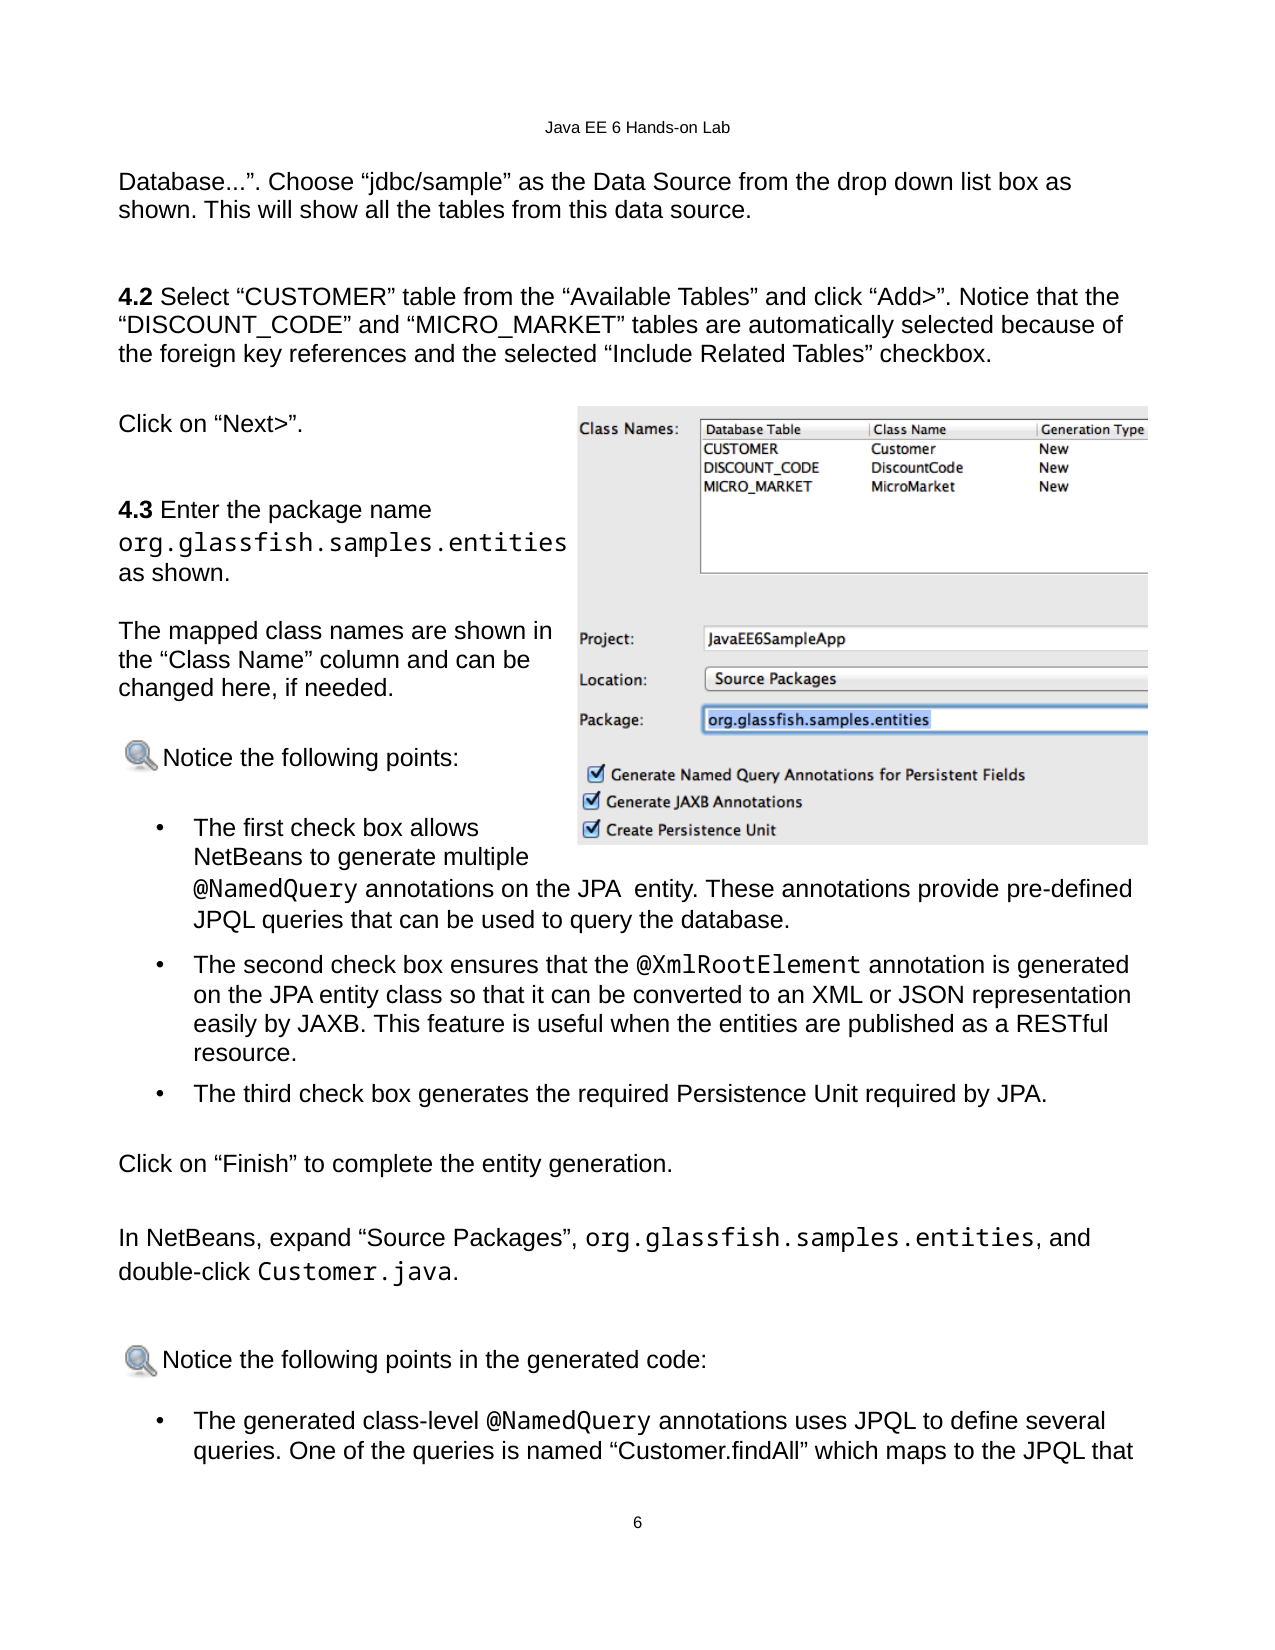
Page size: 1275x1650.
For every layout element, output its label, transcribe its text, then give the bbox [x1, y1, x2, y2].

picture [124, 1344, 162, 1380]
text In NetBeans, expand “Source Packages”, org.glassfish.samples.entities, and double-click Customer.java. [118, 1219, 1157, 1287]
text Database...”. Choose “jdbc/sample” as the Data Source from the drop down list box as shown. This will show all the tables from this data source. 4.2 Select “CUSTOMER” table from the “Available Tables” and click “Add>”. Notice that the “DISCOUNT_CODE” and “MICRO_MARKET” tables are automatically selected because of the foreign key references and the selected “Include Related Tables” checkbox. [118, 167, 1157, 397]
picture [577, 406, 1148, 845]
text Notice the following points: [118, 714, 577, 801]
list The generated class-level @NamedQuery annotations uses JPQL to define several queries. One of the queries is named “Customer.findAll” which maps to the JPQL that [156, 1402, 1157, 1465]
list The second check box ensures that the @XmlRootElement annotation is generated on the JPA entity class so that it can be converted to an XML or JSON representation easily by JAXB. This feature is useful when the entities are published as a RESTful resource. [156, 946, 1157, 1067]
text Notice the following points in the generated code: [118, 1287, 1157, 1402]
text [1148, 714, 1157, 801]
list The first check box allows NetBeans to generate multiple @NamedQuery annotations on the JPA entity. These annotations provide pre-defined JPQL queries that can be used to query the database. [156, 813, 1157, 934]
picture [124, 739, 163, 774]
text Click on “Finish” to complete the entity generation. [118, 1149, 1157, 1207]
text Click on “Next>”. 4.3 Enter the package name org.glassfish.samples.entities as shown. The mapped class names are shown in the “Class Name” column and can be changed here, if needed. [118, 409, 577, 702]
list The third check box generates the required Persistence Unit required by JPA. [156, 1079, 1157, 1137]
